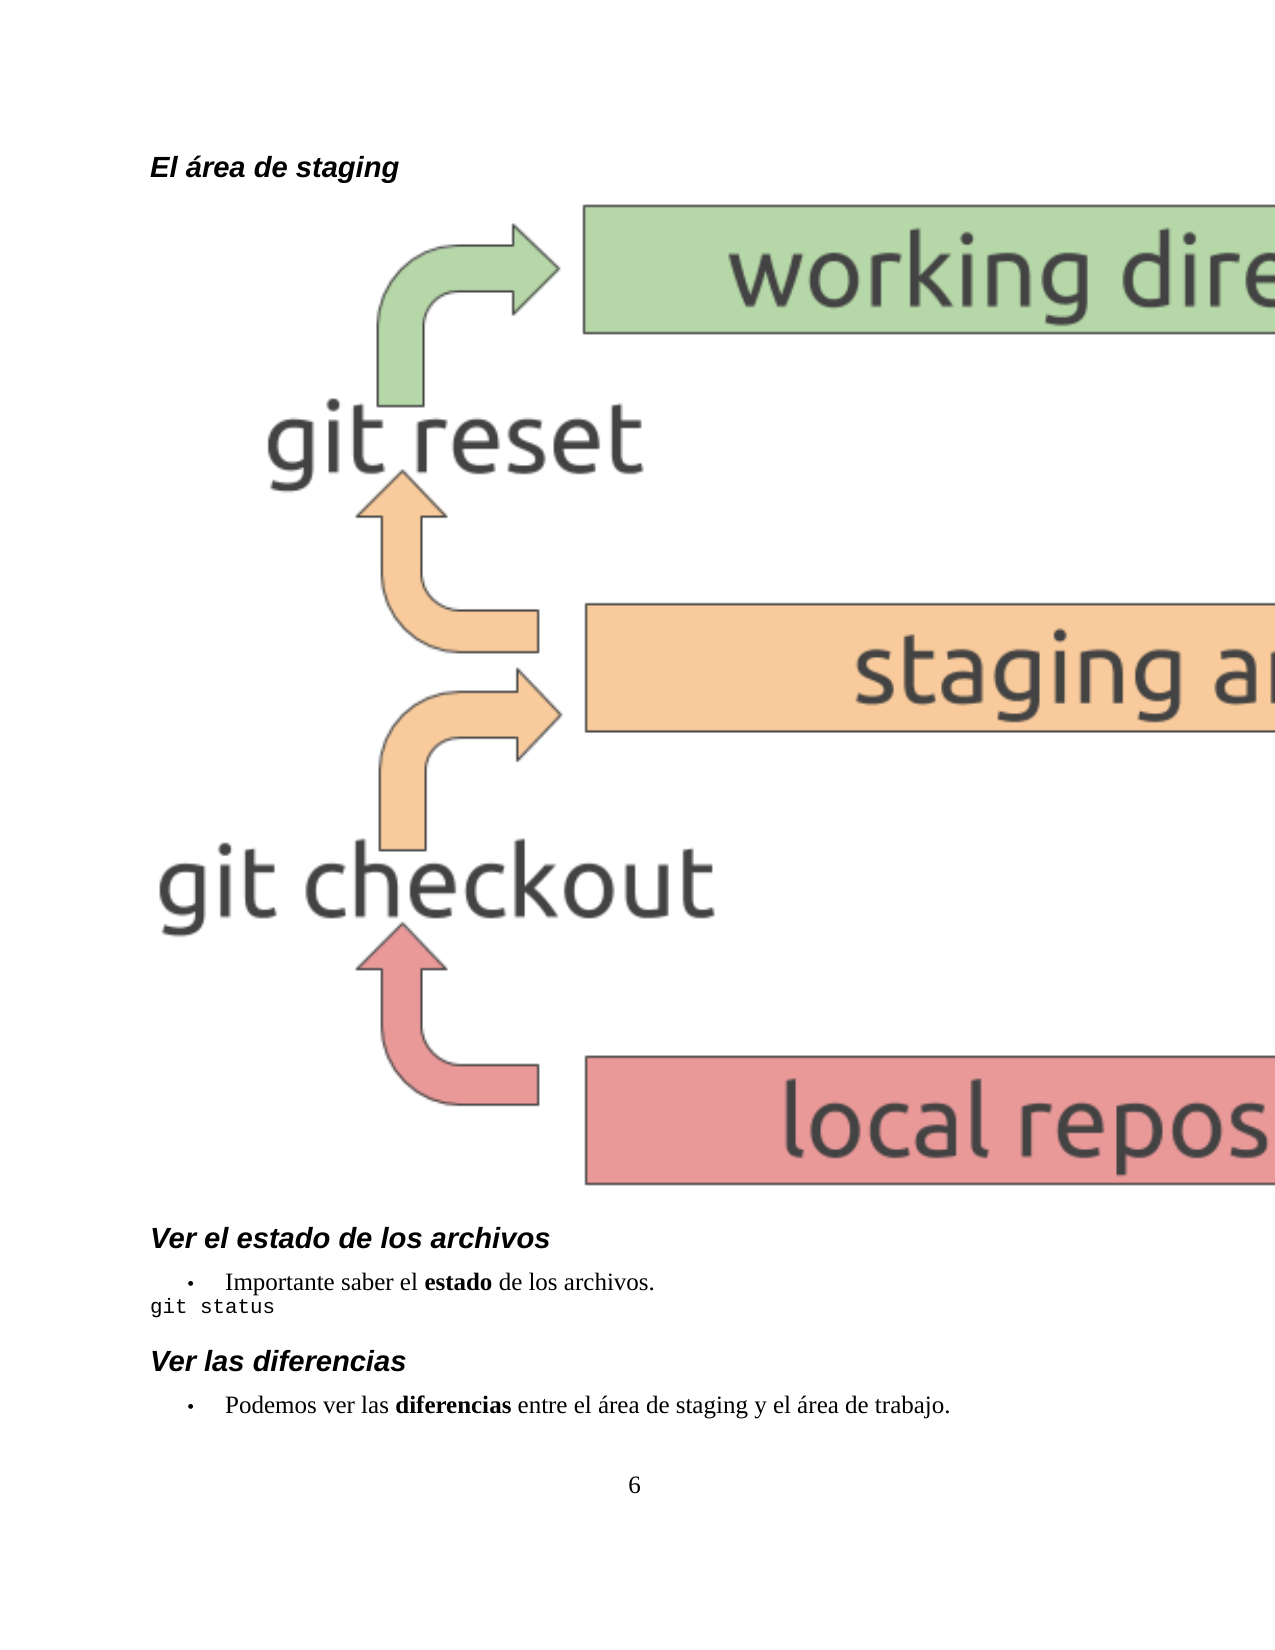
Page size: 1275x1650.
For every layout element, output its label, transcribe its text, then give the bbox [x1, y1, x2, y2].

subtitle Ver las diferencias [150, 1344, 1125, 1378]
picture [150, 196, 1275, 1196]
subtitle El área de staging [150, 150, 1125, 183]
subtitle Ver el estado de los archivos [150, 1221, 1125, 1254]
list Importante saber el estado de los archivos. [187, 1267, 1125, 1296]
text git status [150, 1296, 1125, 1319]
list Podemos ver las diferencias entre el área de staging y el área de trabajo. [187, 1391, 1125, 1419]
